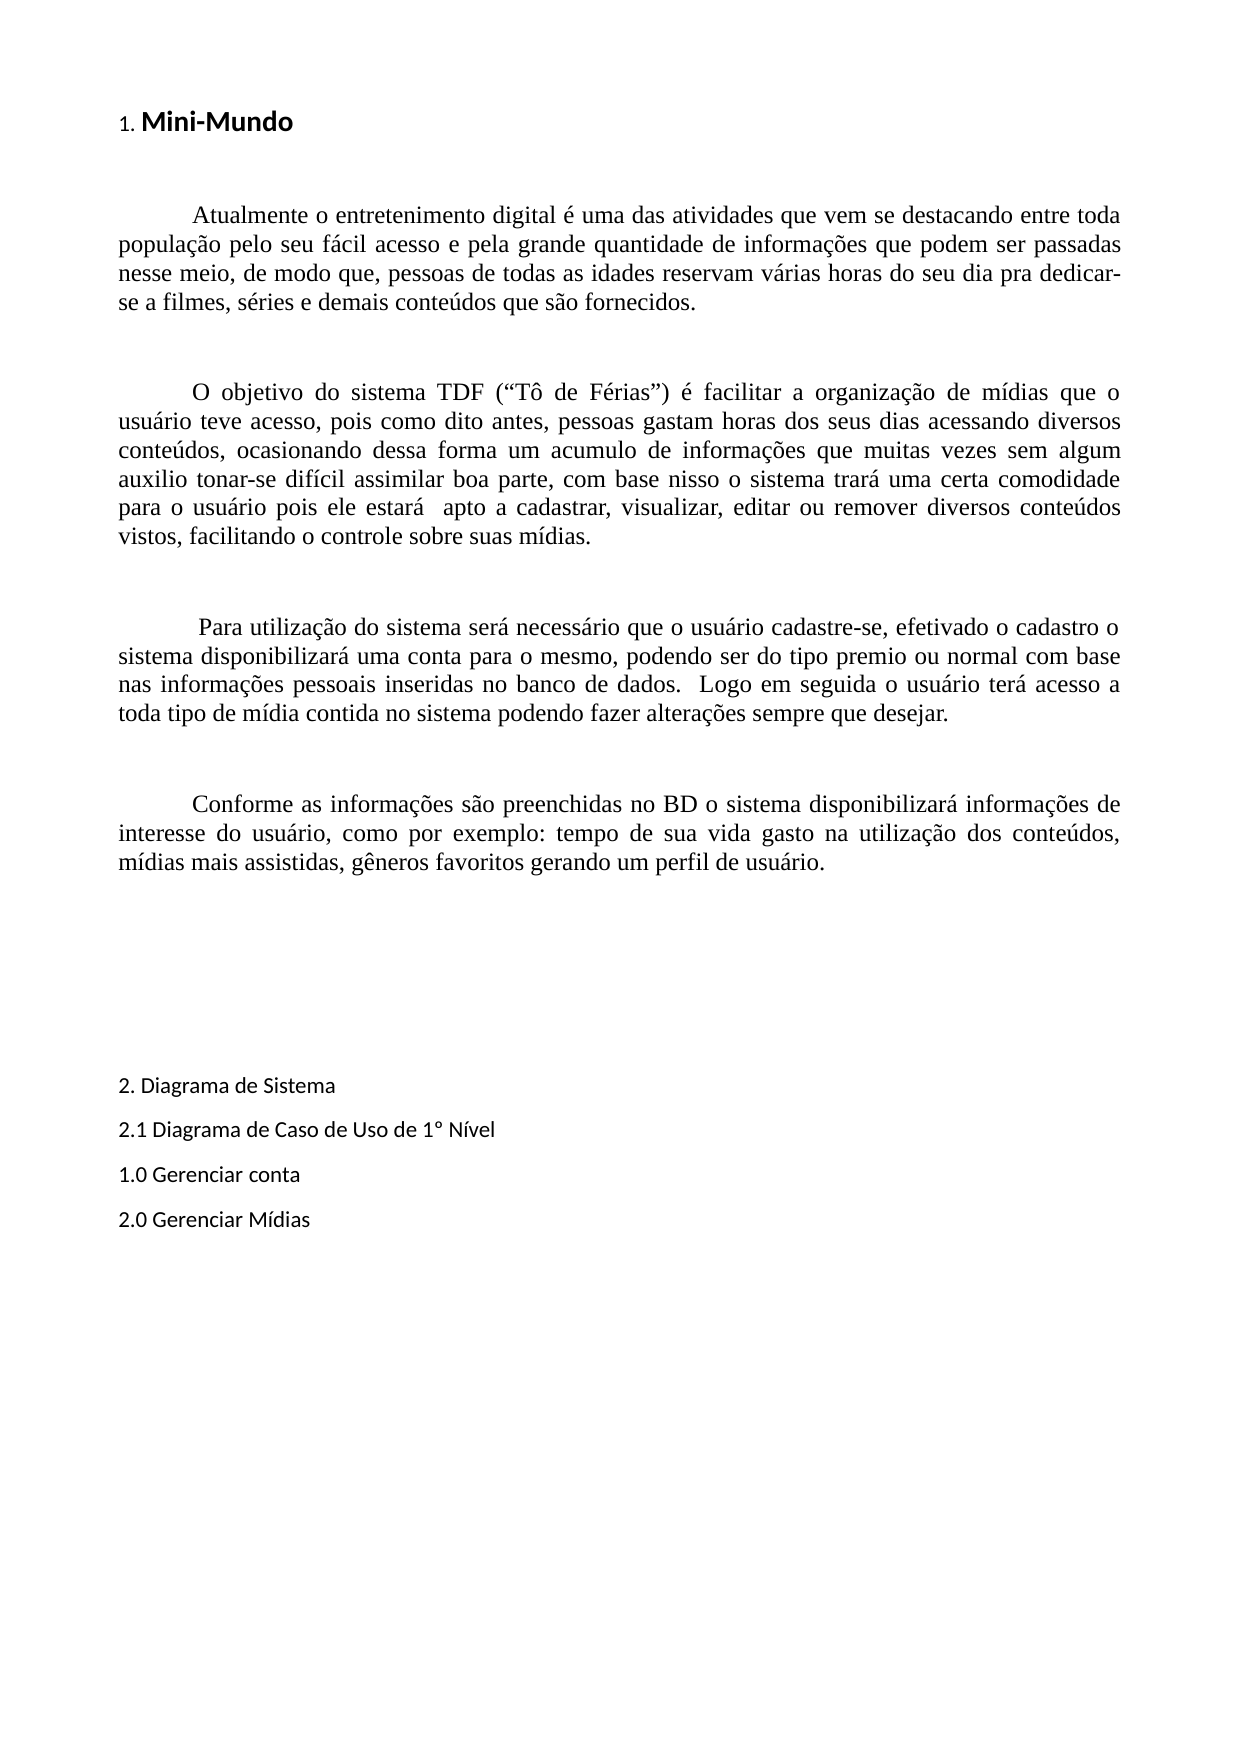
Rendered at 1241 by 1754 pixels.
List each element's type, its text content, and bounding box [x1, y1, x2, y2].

subtitle 2. Diagrama de Sistema [118, 1071, 1122, 1099]
subtitle 1. Mini-Mundo [118, 103, 1122, 139]
subtitle 2.0 Gerenciar Mídias [118, 1205, 1122, 1233]
text Atualmente o entretenimento digital é uma das atividades que vem se destacando entre toda população pelo seu fácil acesso e pela grande quantidade de informações que podem ser passadas nesse meio, de modo que, pessoas de todas as idades reservam várias horas do seu dia pra dedicar-se a filmes, séries e demais conteúdos que são fornecidos. [118, 200, 1122, 315]
subtitle 1.0 Gerenciar conta [118, 1160, 1122, 1188]
text Conforme as informações são preenchidas no BD o sistema disponibilizará informações de interesse do usuário, como por exemplo: tempo de sua vida gasto na utilização dos conteúdos, mídias mais assistidas, gêneros favoritos gerando um perfil de usuário. [118, 789, 1122, 875]
text Para utilização do sistema será necessário que o usuário cadastre-se, efetivado o cadastro o sistema disponibilizará uma conta para o mesmo, podendo ser do tipo premio ou normal com base nas informações pessoais inseridas no banco de dados. Logo em seguida o usuário terá acesso a toda tipo de mídia contida no sistema podendo fazer alterações sempre que desejar. [118, 612, 1122, 727]
text O objetivo do sistema TDF (“Tô de Férias”) é facilitar a organização de mídias que o usuário teve acesso, pois como dito antes, pessoas gastam horas dos seus dias acessando diversos conteúdos, ocasionando dessa forma um acumulo de informações que muitas vezes sem algum auxilio tonar-se difícil assimilar boa parte, com base nisso o sistema trará uma certa comodidade para o usuário pois ele estará apto a cadastrar, visualizar, editar ou remover diversos conteúdos vistos, facilitando o controle sobre suas mídias. [118, 377, 1122, 550]
subtitle 2.1 Diagrama de Caso de Uso de 1º Nível [118, 1116, 1122, 1143]
